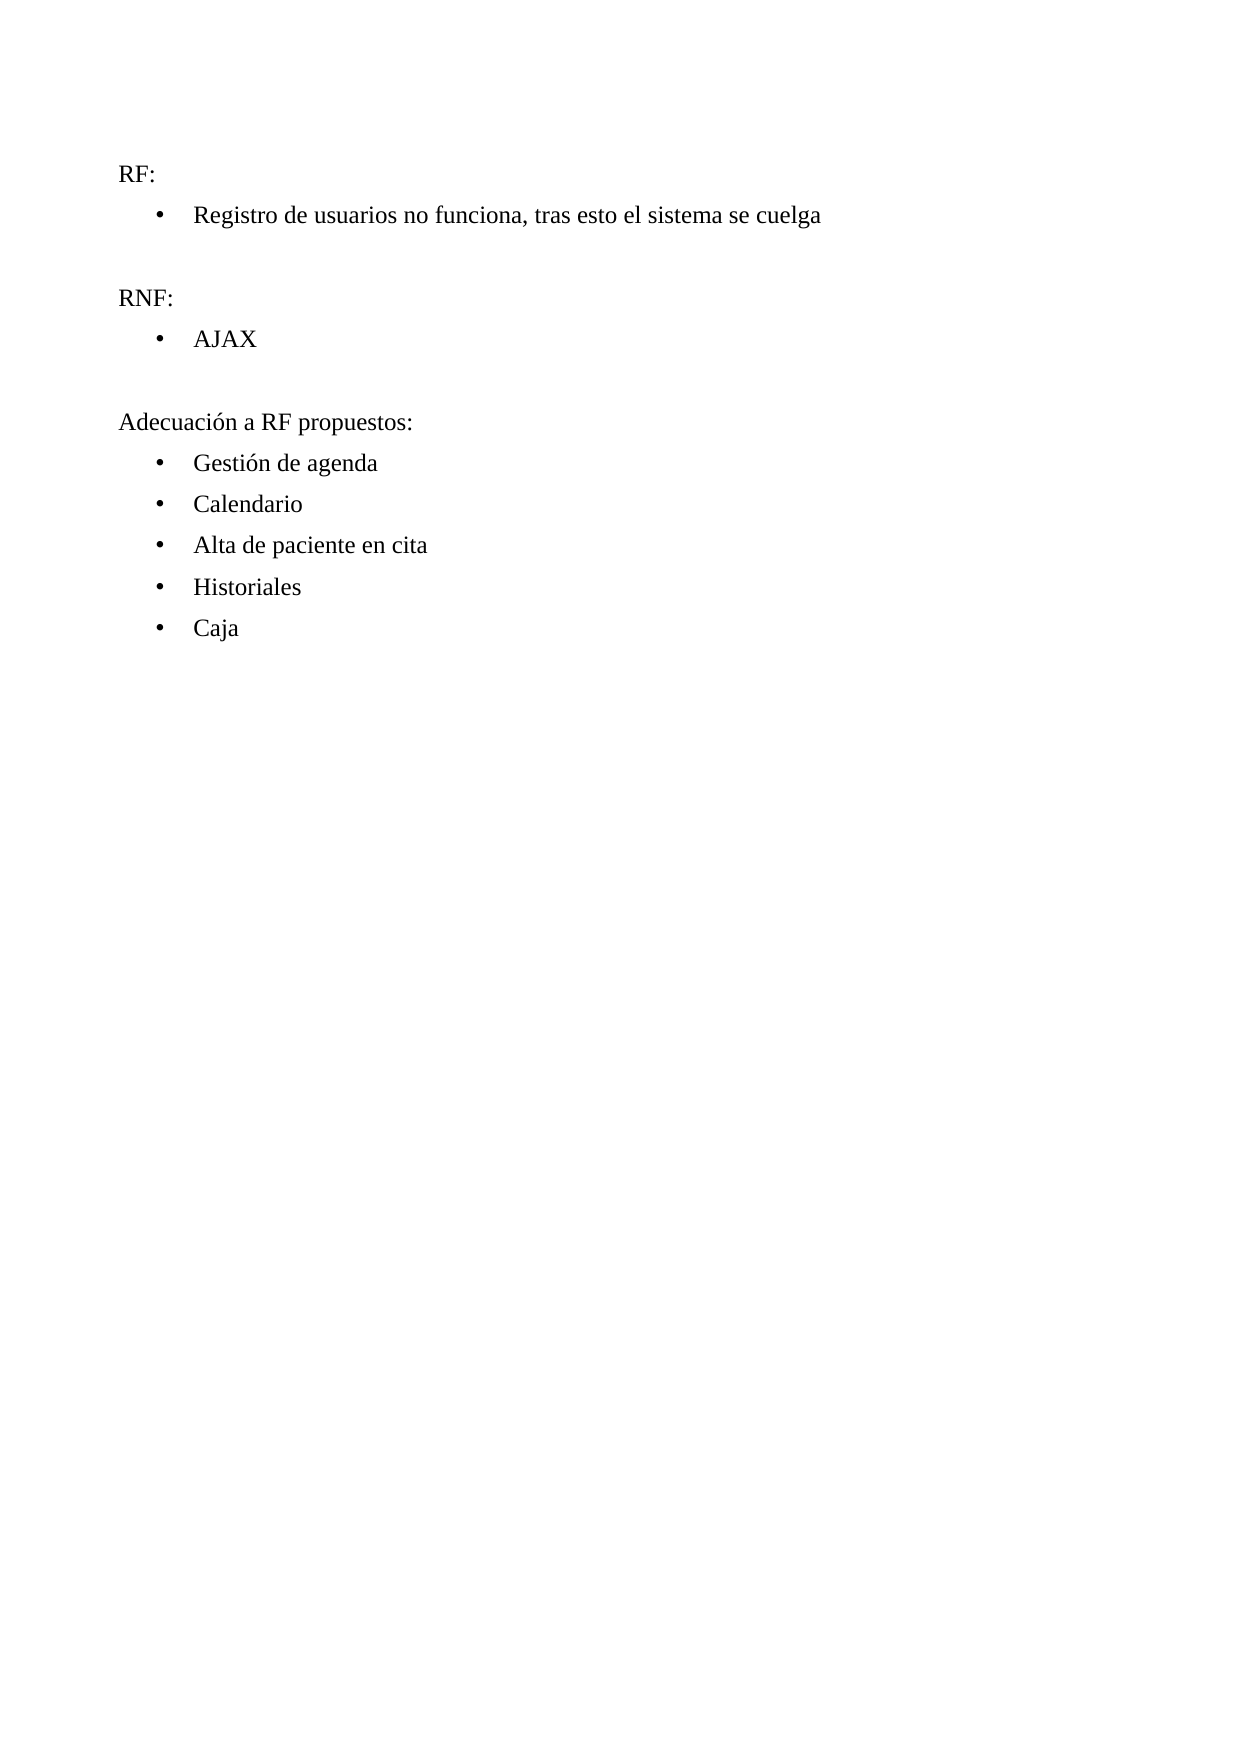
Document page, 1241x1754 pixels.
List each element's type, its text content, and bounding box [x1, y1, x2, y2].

list Alta de paciente en cita [156, 531, 1122, 559]
list Gestión de agenda [156, 448, 1122, 477]
list Calendario [156, 489, 1122, 518]
list Caja [156, 613, 1122, 642]
text Adecuación a RF propuestos: [118, 407, 1122, 436]
list AJAX [156, 324, 1122, 353]
list Historiales [156, 572, 1122, 601]
text RF: [118, 159, 1122, 188]
list Registro de usuarios no funciona, tras esto el sistema se cuelga [156, 201, 1122, 229]
text RNF: [118, 283, 1122, 312]
